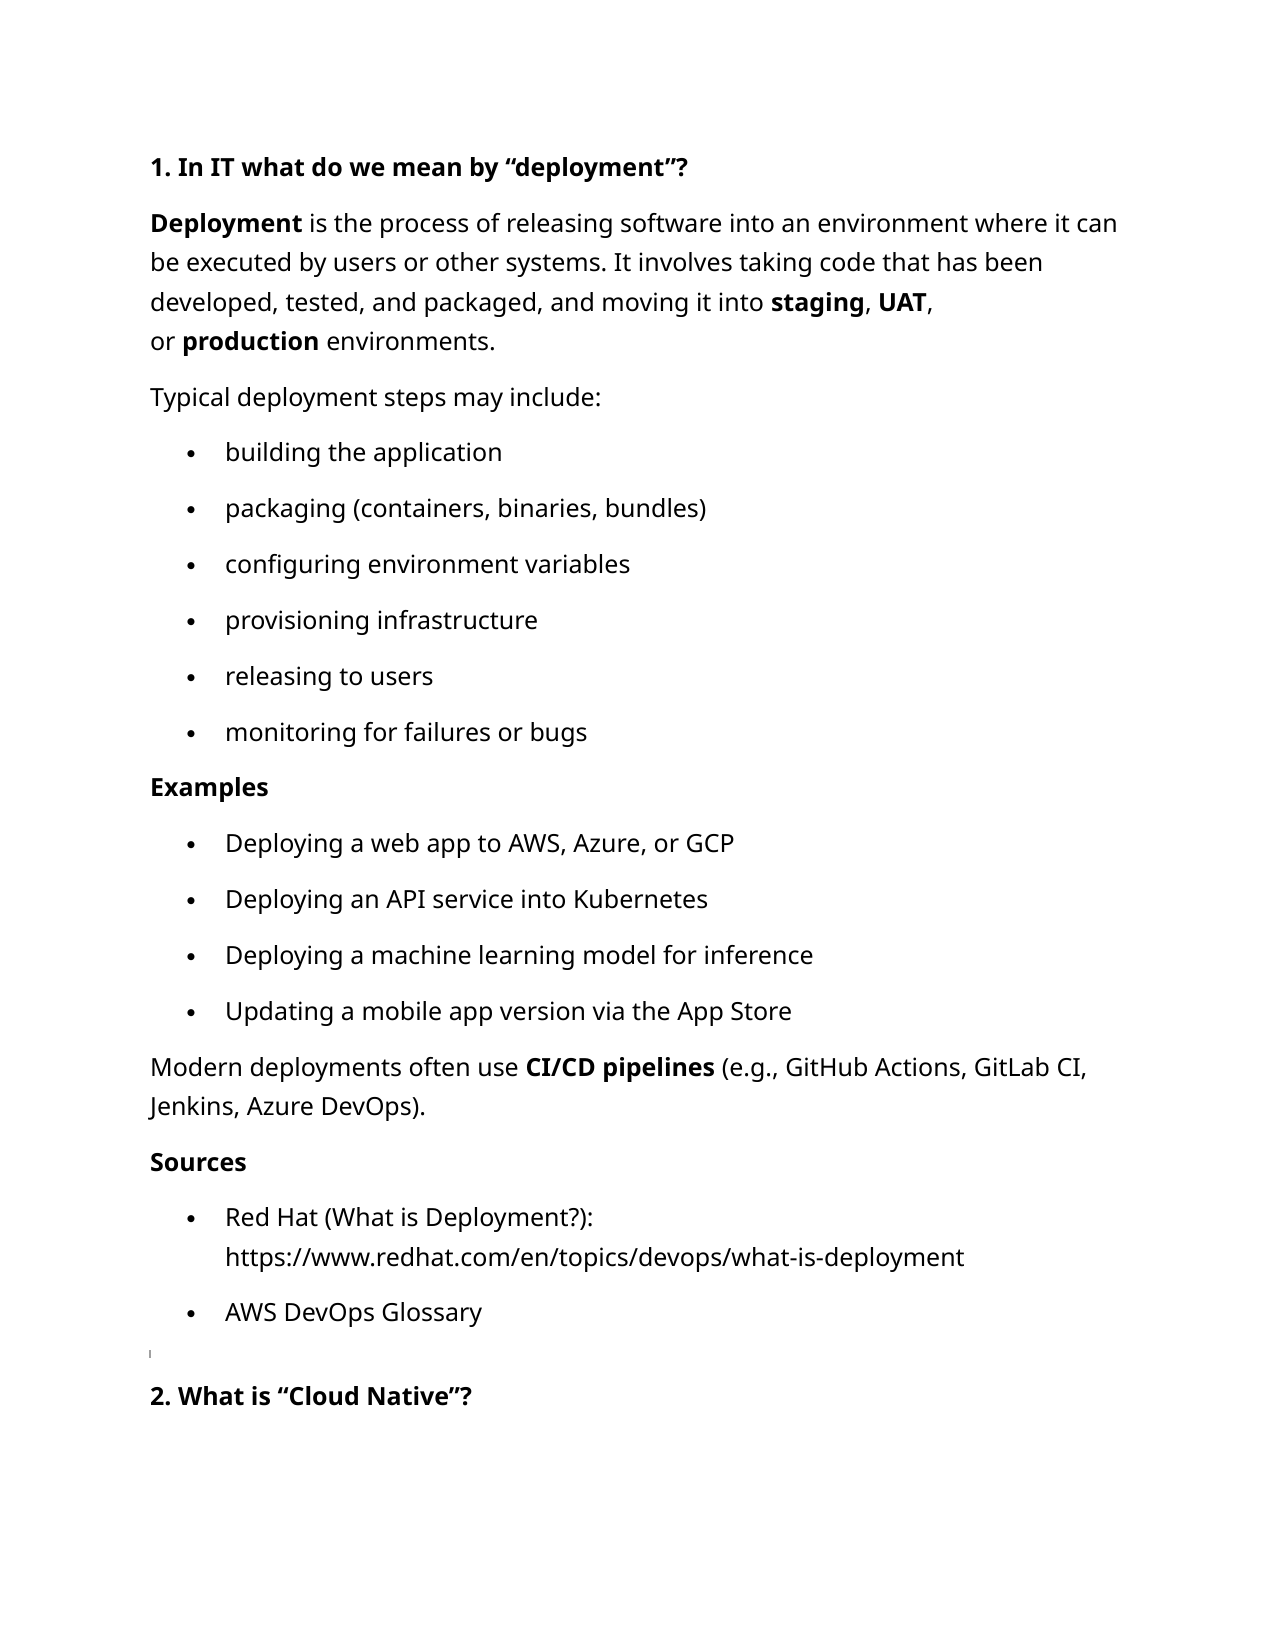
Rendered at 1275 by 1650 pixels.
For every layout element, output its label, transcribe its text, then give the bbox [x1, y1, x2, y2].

list provisioning infrastructure [187, 602, 1125, 637]
text Sources [150, 1144, 1125, 1178]
list building the application [187, 435, 1125, 469]
list configuring environment variables [187, 547, 1125, 581]
list Red Hat (What is Deployment?): https://www.redhat.com/en/topics/devops/what-is-deployment [187, 1200, 1125, 1273]
text 1. In IT what do we mean by “deployment”? [150, 150, 1125, 184]
list Deploying a machine learning model for inference [187, 937, 1125, 972]
list releasing to users [187, 658, 1125, 692]
list AWS DevOps Glossary [187, 1295, 1125, 1329]
list Updating a mobile app version via the App Store [187, 993, 1125, 1027]
text Typical deployment steps may include: [150, 379, 1125, 413]
list packaging (containers, binaries, bundles) [187, 491, 1125, 525]
text Modern deployments often use CI/CD pipelines (e.g., GitHub Actions, GitLab CI, Jenkins, Azure DevOps). [150, 1049, 1125, 1122]
list Deploying a web app to AWS, Azure, or GCP [187, 826, 1125, 860]
list Deploying an API service into Kubernetes [187, 882, 1125, 916]
text 2. What is “Cloud Native”? [150, 1379, 1125, 1413]
list monitoring for failures or bugs [187, 714, 1125, 748]
text Examples [150, 770, 1125, 804]
text Deployment is the process of releasing software into an environment where it can be executed by users or other systems. It involves taking code that has been developed, tested, and packaged, and moving it into staging, UAT, or production environments. [150, 206, 1125, 357]
